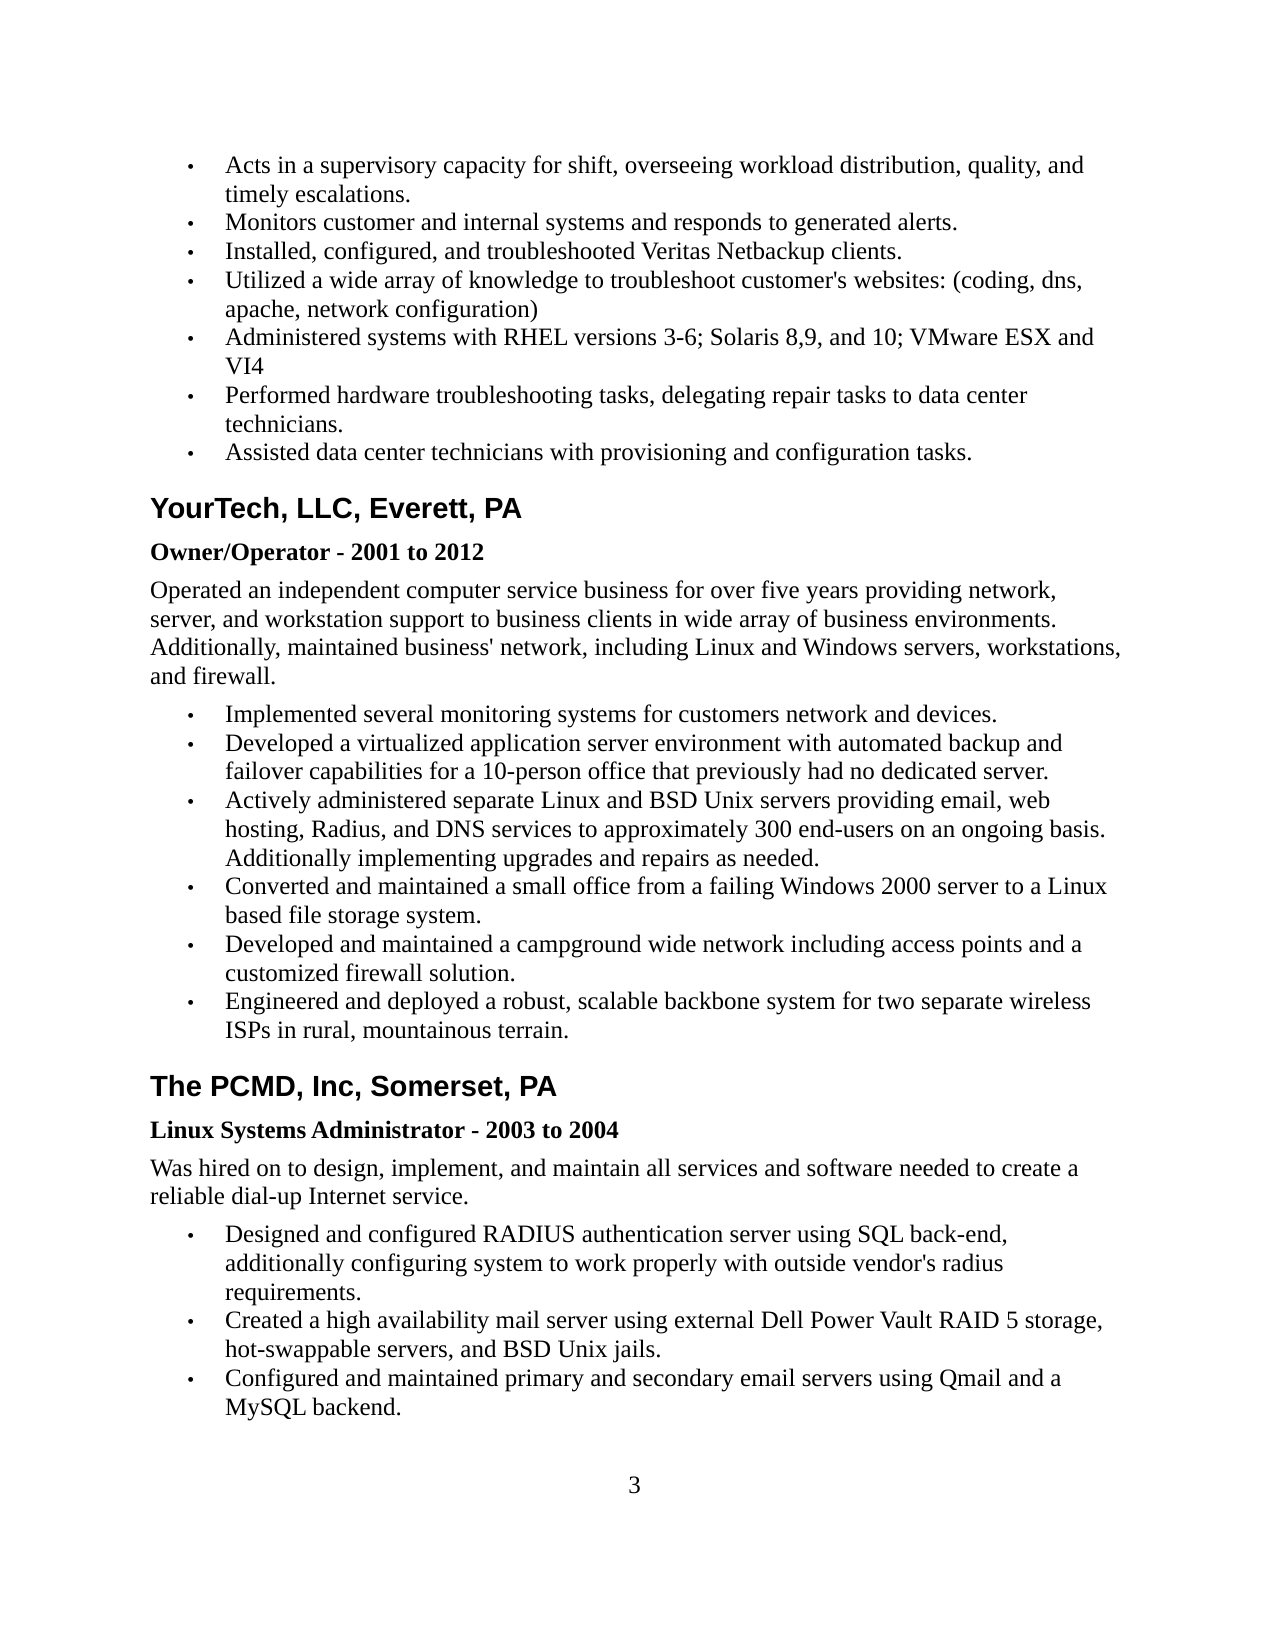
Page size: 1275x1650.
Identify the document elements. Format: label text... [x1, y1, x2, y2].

list Administered systems with RHEL versions 3-6; Solaris 8,9, and 10; VMware ESX and VI4 [187, 322, 1125, 380]
list Monitors customer and internal systems and responds to generated alerts. [187, 207, 1125, 236]
list Developed and maintained a campground wide network including access points and a customized firewall solution. [187, 929, 1125, 986]
list Designed and configured RADIUS authentication server using SQL back-end, additionally configuring system to work properly with outside vendor's radius requirements. [187, 1219, 1125, 1305]
list Developed a virtualized application server environment with automated backup and failover capabilities for a 10-person office that previously had no dedicated server. [187, 728, 1125, 785]
text Linux Systems Administrator - 2003 to 2004 [150, 1115, 1125, 1144]
list Converted and maintained a small office from a failing Windows 2000 server to a Linux based file storage system. [187, 871, 1125, 929]
list Utilized a wide array of knowledge to troubleshoot customer's websites: (coding, dns, apache, network configuration) [187, 265, 1125, 322]
list Engineered and deployed a robust, scalable backbone system for two separate wireless ISPs in rural, mountainous terrain. [187, 986, 1125, 1044]
list Assisted data center technicians with provisioning and configuration tasks. [187, 437, 1125, 466]
subtitle YourTech, LLC, Everett, PA [150, 491, 1125, 525]
list Installed, configured, and troubleshooted Veritas Netbackup clients. [187, 236, 1125, 265]
subtitle The PCMD, Inc, Somerset, PA [150, 1069, 1125, 1102]
list Actively administered separate Linux and BSD Unix servers providing email, web hosting, Radius, and DNS services to approximately 300 end-users on an ongoing basis. Additionally implementing upgrades and repairs as needed. [187, 785, 1125, 871]
text Owner/Operator - 2001 to 2012 [150, 537, 1125, 566]
list Configured and maintained primary and secondary email servers using Qmail and a MySQL backend. [187, 1363, 1125, 1420]
list Created a high availability mail server using external Dell Power Vault RAID 5 storage, hot-swappable servers, and BSD Unix jails. [187, 1305, 1125, 1363]
list Acts in a supervisory capacity for shift, overseeing workload distribution, quality, and timely escalations. [187, 150, 1125, 207]
text Was hired on to design, implement, and maintain all services and software needed to create a reliable dial-up Internet service. [150, 1153, 1125, 1210]
text Operated an independent computer service business for over five years providing network, server, and workstation support to business clients in wide array of business environments. Additionally, maintained business' network, including Linux and Windows servers, workstations, and firewall. [150, 575, 1125, 690]
list Implemented several monitoring systems for customers network and devices. [187, 699, 1125, 728]
list Performed hardware troubleshooting tasks, delegating repair tasks to data center technicians. [187, 380, 1125, 437]
